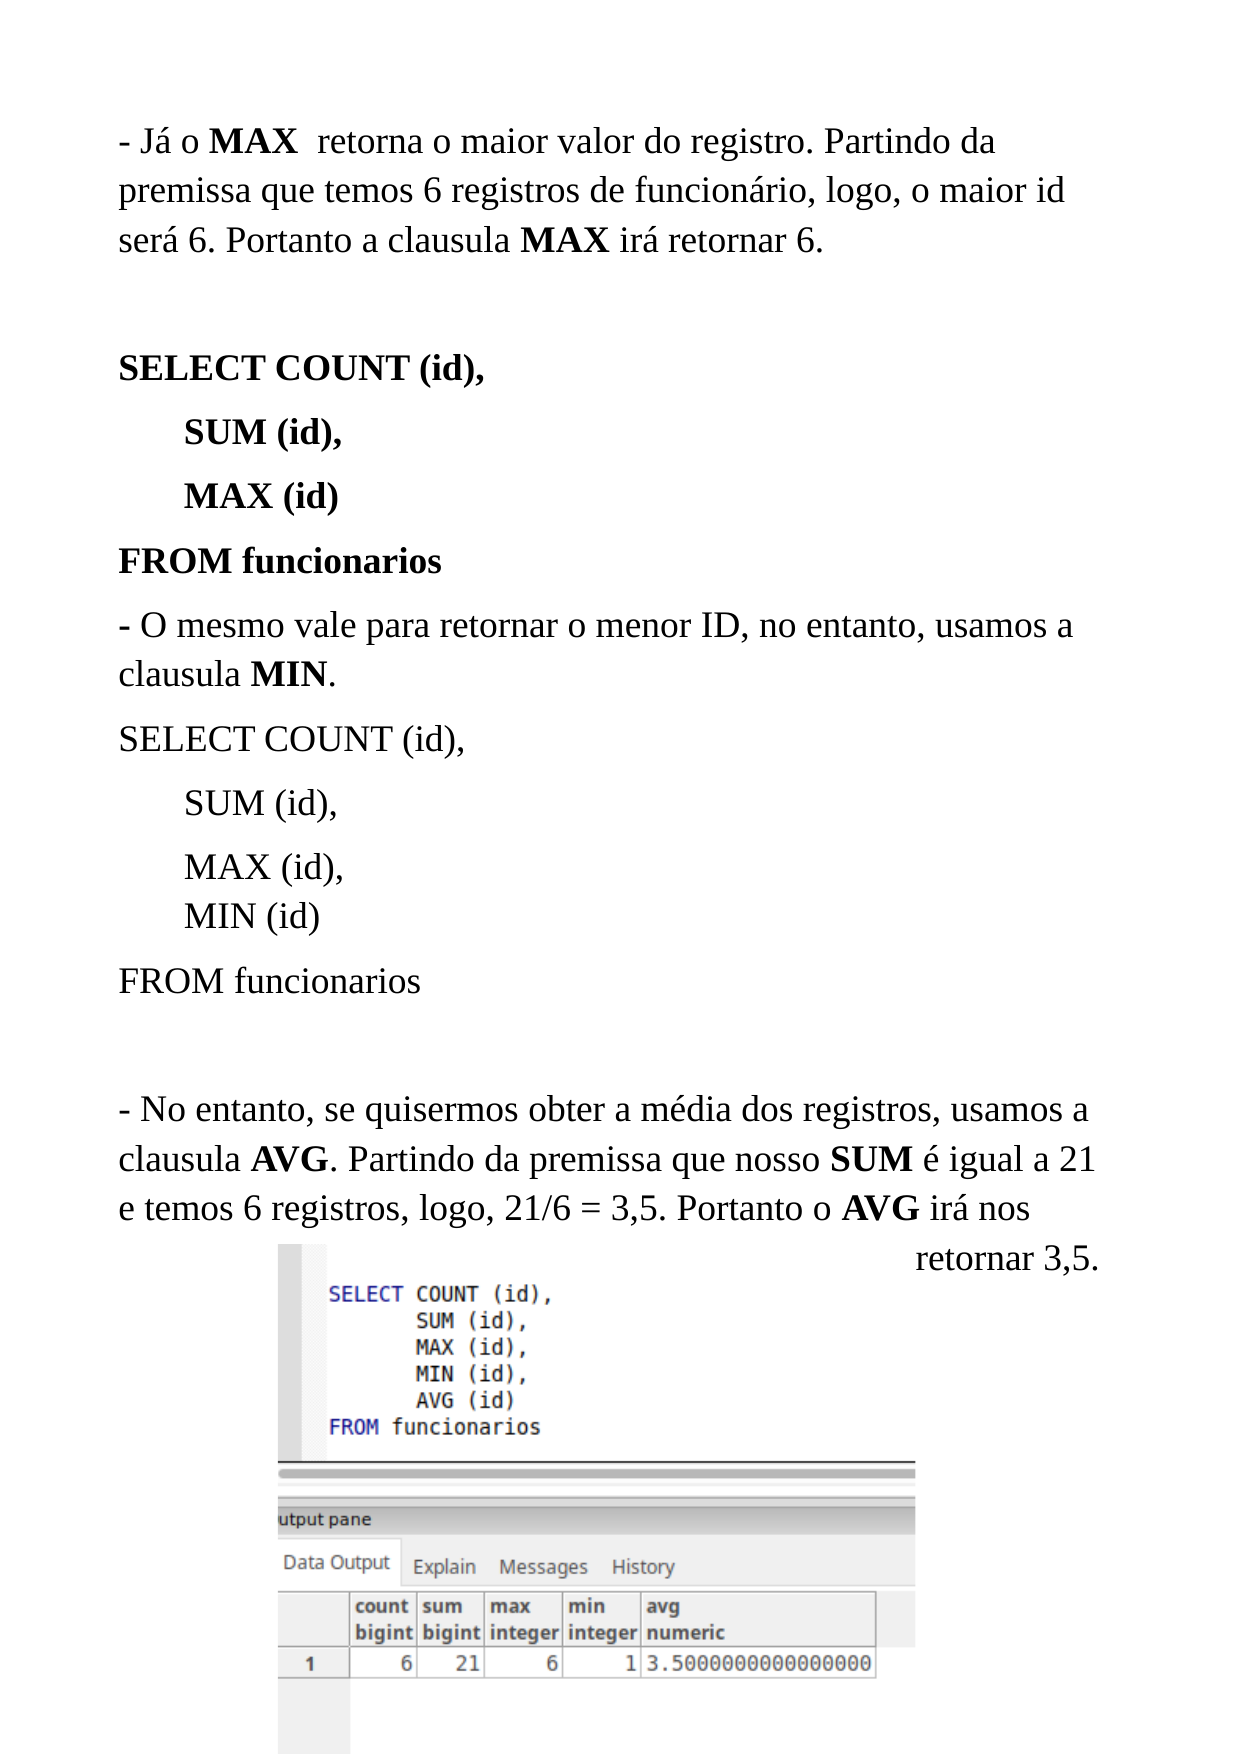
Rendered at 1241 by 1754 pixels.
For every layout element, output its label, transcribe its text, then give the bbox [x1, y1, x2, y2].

text FROM funcionarios [118, 958, 1122, 1001]
text - No entanto, se quisermos obter a média dos registros, usamos a clausula AVG. Partindo da premissa que nosso SUM é igual a 21 e temos 6 registros, logo, 21/6 = 3,5. Portanto o AVG irá nos retornar 3,5. [118, 1086, 1122, 1278]
text MAX (id) [118, 474, 1122, 517]
text FROM funcionarios [118, 538, 1122, 581]
text SELECT COUNT (id), [118, 716, 1122, 759]
text SELECT COUNT (id), [118, 346, 1122, 389]
text - O mesmo vale para retornar o menor ID, no entanto, usamos a clausula MIN. [118, 602, 1122, 695]
text MAX (id), MIN (id) [118, 844, 1122, 937]
text SUM (id), [118, 780, 1122, 823]
text - Já o MAX retorna o maior valor do registro. Partindo da premissa que temos 6 registros de funcionário, logo, o maior id será 6. Portanto a clausula MAX irá retornar 6. [118, 118, 1122, 260]
picture [277, 1244, 916, 1754]
text SUM (id), [118, 410, 1122, 453]
